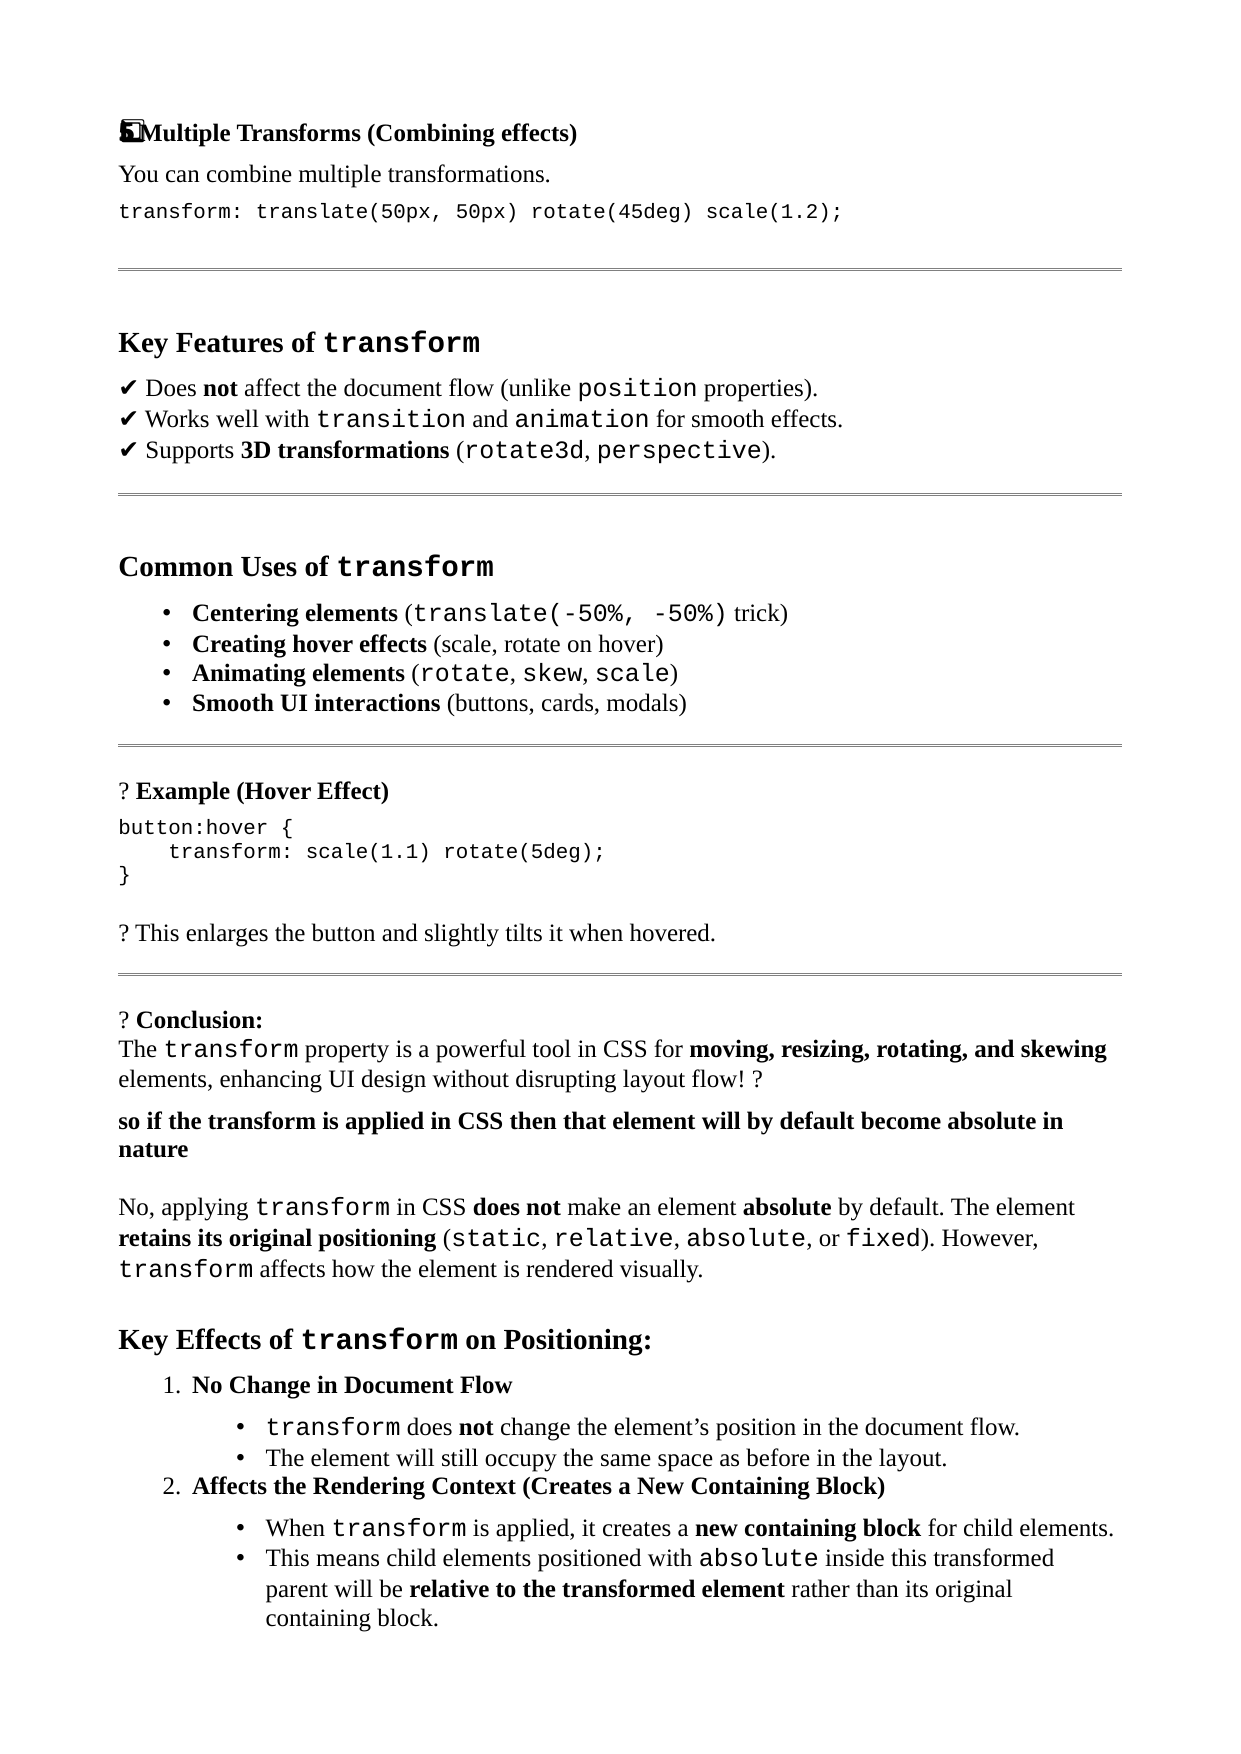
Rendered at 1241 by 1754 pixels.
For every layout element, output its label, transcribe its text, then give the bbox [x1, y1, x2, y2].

text ? This enlarges the button and slightly tilts it when hovered. [118, 918, 1122, 946]
text ✔️ Does not affect the document flow (unlike position properties). ✔️ Works well with transition and animation for smooth effects. ✔️ Supports 3D transformations (rotate3d, perspective). [118, 373, 1122, 466]
list No Change in Document Flow [162, 1371, 1122, 1399]
text No, applying transform in CSS does not make an element absolute by default. The element retains its original positioning (static, relative, absolute, or fixed). However, transform affects how the element is rendered visually. [118, 1192, 1122, 1284]
text transform: scale(1.1) rotate(5deg); [118, 841, 1122, 864]
text ? Example (Hover Effect) [118, 776, 1122, 805]
list transform does not change the element’s position in the document flow. [236, 1412, 1122, 1443]
list The element will still occupy the same space as before in the layout. [236, 1443, 1122, 1471]
list Smooth UI interactions (buttons, cards, modals) [162, 688, 1122, 717]
text transform: translate(50px, 50px) rotate(45deg) scale(1.2); [118, 201, 1122, 224]
list When transform is applied, it creates a new containing block for child elements. [236, 1513, 1122, 1543]
list Creating hover effects (scale, rotate on hover) [162, 629, 1122, 658]
text } [118, 864, 1122, 888]
text ? Conclusion: The transform property is a powerful tool in CSS for moving, resizing, rotating, and skewing elements, enhancing UI design without disrupting layout flow! ? [118, 1005, 1122, 1093]
list Affects the Rendering Context (Creates a New Containing Block) [162, 1471, 1122, 1500]
list Centering elements (translate(-50%, -50%) trick) [162, 598, 1122, 629]
text so if the transform is applied in CSS then that element will by default become absolute in nature [118, 1106, 1122, 1163]
text button:hover { [118, 817, 1122, 841]
subtitle Key Effects of transform on Positioning: [118, 1322, 1122, 1358]
subtitle Key Features of transform [118, 325, 1122, 361]
subtitle 5️⃣ Multiple Transforms (Combining effects) [118, 118, 1122, 147]
list This means child elements positioned with absolute inside this transformed parent will be relative to the transformed element rather than its original containing block. [236, 1543, 1122, 1632]
text You can combine multiple transformations. [118, 159, 1122, 188]
list Animating elements (rotate, skew, scale) [162, 658, 1122, 688]
subtitle Common Uses of transform [118, 549, 1122, 586]
